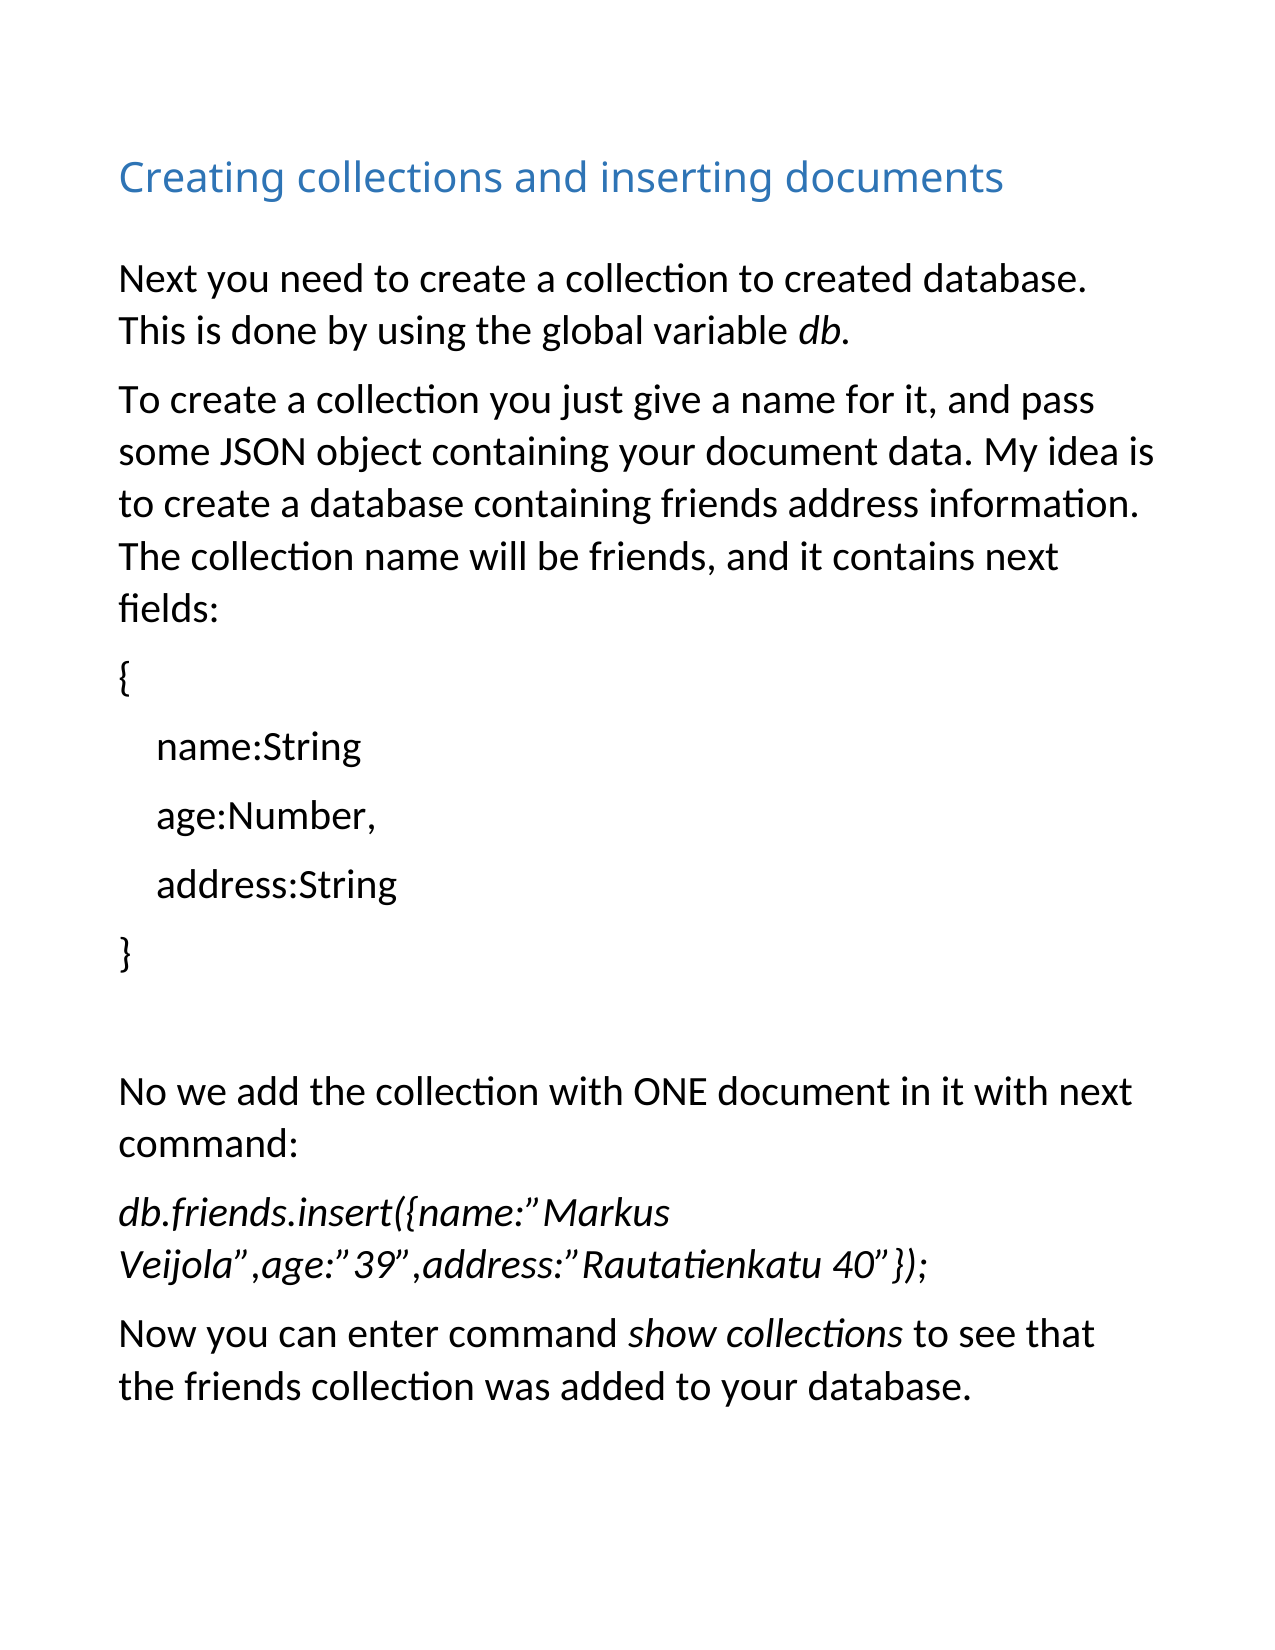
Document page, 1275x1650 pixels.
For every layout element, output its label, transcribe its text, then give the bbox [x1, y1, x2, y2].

subtitle Creating collections and inserting documents [118, 148, 1157, 204]
text age:Number, [118, 789, 1157, 840]
text Next you need to create a collection to created database. This is done by using the global variable db. [118, 252, 1157, 355]
text name:String [118, 720, 1157, 771]
text { [118, 651, 1157, 702]
text address:String [118, 858, 1157, 909]
text No we add the collection with ONE document in it with next command: [118, 1065, 1157, 1168]
text Now you can enter command show collections to see that the friends collection was added to your database. [118, 1307, 1157, 1410]
text To create a collection you just give a name for it, and pass some JSON object containing your document data. My idea is to create a database containing friends address information. The collection name will be friends, and it contains next fields: [118, 373, 1157, 633]
text } [118, 927, 1157, 978]
text db.friends.insert({name:”Markus Veijola”,age:”39”,address:”Rautatienkatu 40”}); [118, 1186, 1157, 1289]
